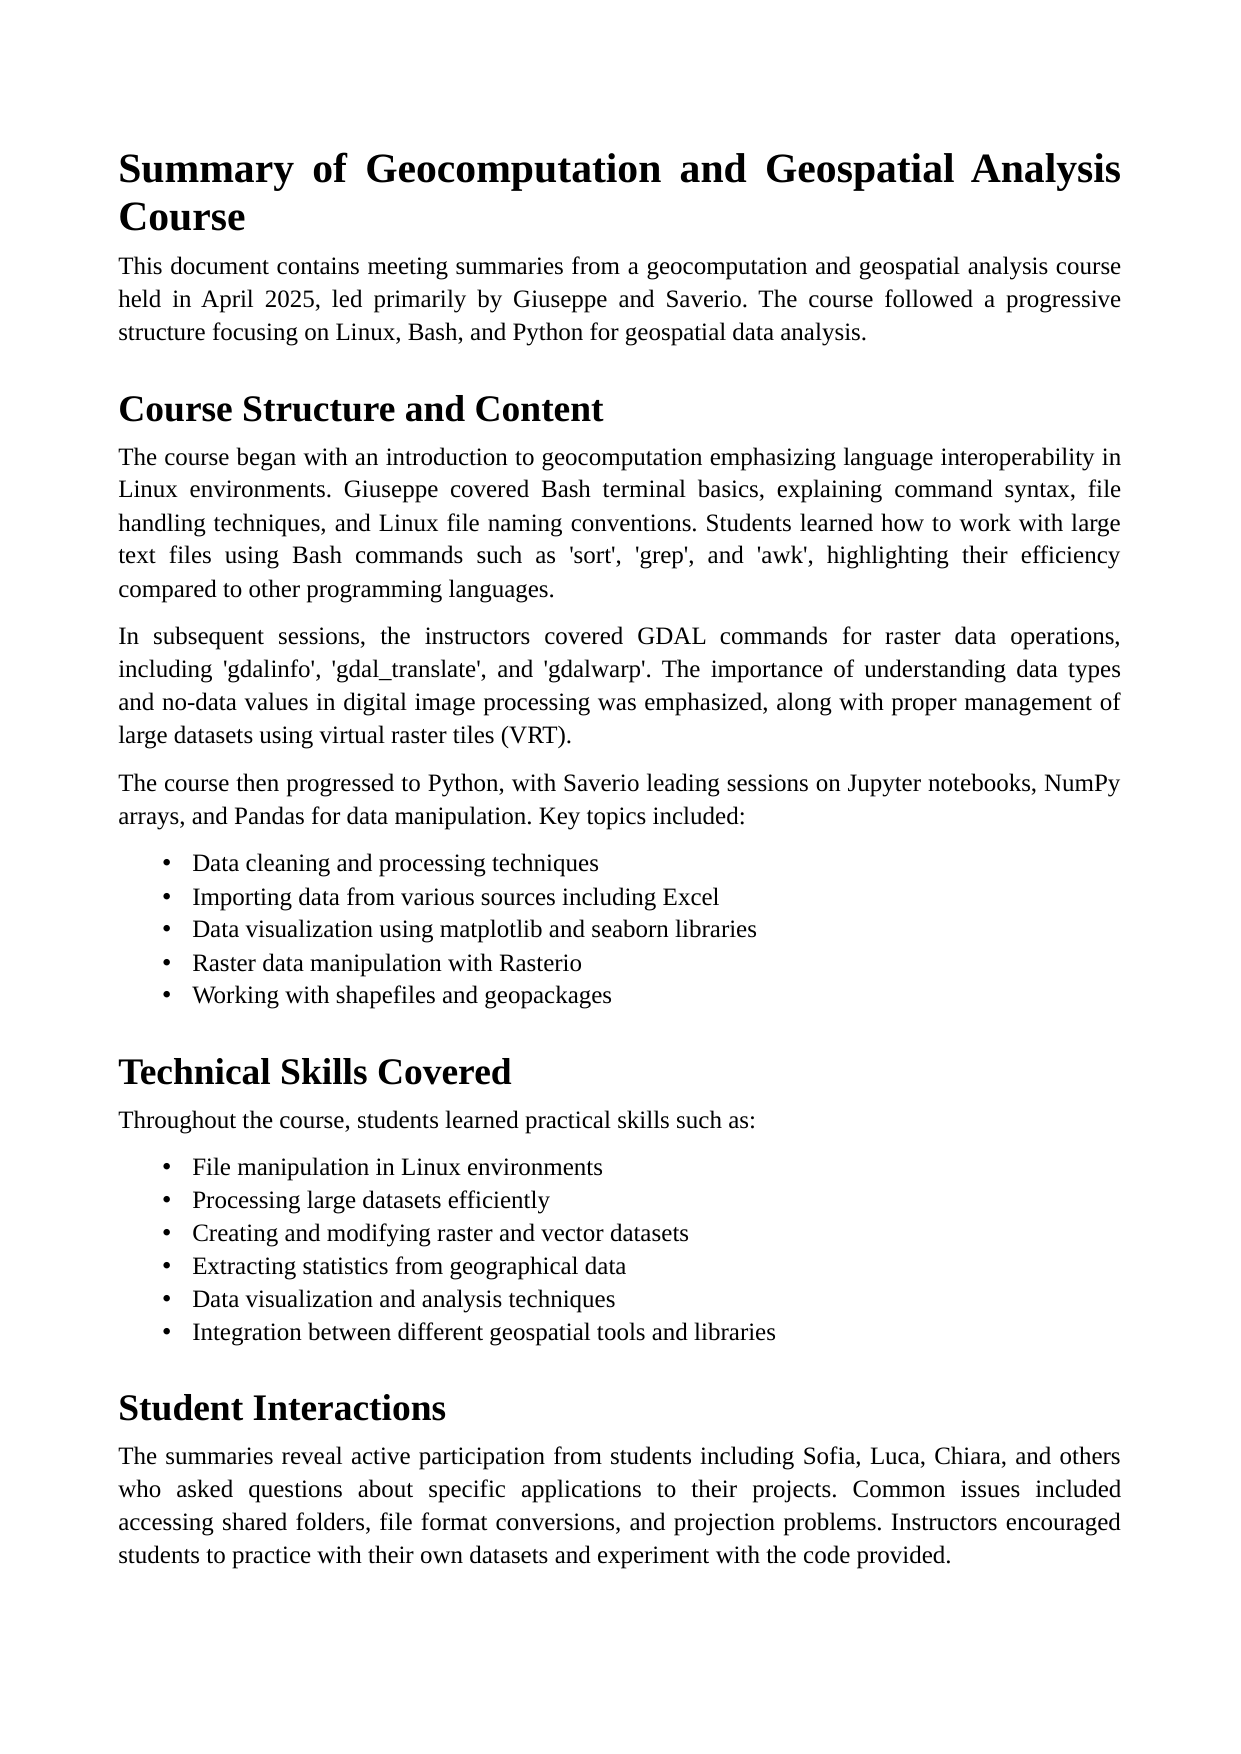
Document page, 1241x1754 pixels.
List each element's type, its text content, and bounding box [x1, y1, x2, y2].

subtitle Summary of Geocomputation and Geospatial Analysis Course [118, 143, 1122, 239]
text The course began with an introduction to geocomputation emphasizing language interoperability in Linux environments. Giuseppe covered Bash terminal basics, explaining command syntax, file handling techniques, and Linux file naming conventions. Students learned how to work with large text files using Bash commands such as 'sort', 'grep', and 'awk', highlighting their efficiency compared to other programming languages. [118, 442, 1122, 602]
list Data visualization and analysis techniques [162, 1284, 1122, 1313]
text Throughout the course, students learned practical skills such as: [118, 1105, 1122, 1133]
subtitle Technical Skills Covered [118, 1049, 1122, 1092]
list Creating and modifying raster and vector datasets [162, 1218, 1122, 1247]
text This document contains meeting summaries from a geocomputation and geospatial analysis course held in April 2025, led primarily by Giuseppe and Saverio. The course followed a progressive structure focusing on Linux, Bash, and Python for geospatial data analysis. [118, 251, 1122, 346]
text In subsequent sessions, the instructors covered GDAL commands for raster data operations, including 'gdalinfo', 'gdal_translate', and 'gdalwarp'. The importance of understanding data types and no-data values in digital image processing was emphasized, along with proper management of large datasets using virtual raster tiles (VRT). [118, 621, 1122, 749]
subtitle Course Structure and Content [118, 386, 1122, 429]
list Processing large datasets efficiently [162, 1185, 1122, 1214]
list File manipulation in Linux environments [162, 1152, 1122, 1181]
list Importing data from various sources including Excel [162, 882, 1122, 910]
list Data visualization using matplotlib and seaborn libraries [162, 914, 1122, 943]
subtitle Student Interactions [118, 1386, 1122, 1429]
text The course then progressed to Python, with Saverio leading sessions on Jupyter notebooks, NumPy arrays, and Pandas for data manipulation. Key topics included: [118, 768, 1122, 830]
list Raster data manipulation with Rasterio [162, 948, 1122, 976]
list Extracting statistics from geographical data [162, 1251, 1122, 1280]
list Working with shapefiles and geopackages [162, 981, 1122, 1009]
list Integration between different geospatial tools and libraries [162, 1317, 1122, 1346]
text The summaries reveal active participation from students including Sofia, Luca, Chiara, and others who asked questions about specific applications to their projects. Common issues included accessing shared folders, file format conversions, and projection problems. Instructors encouraged students to practice with their own datasets and experiment with the code provided. [118, 1441, 1122, 1569]
list Data cleaning and processing techniques [162, 848, 1122, 877]
